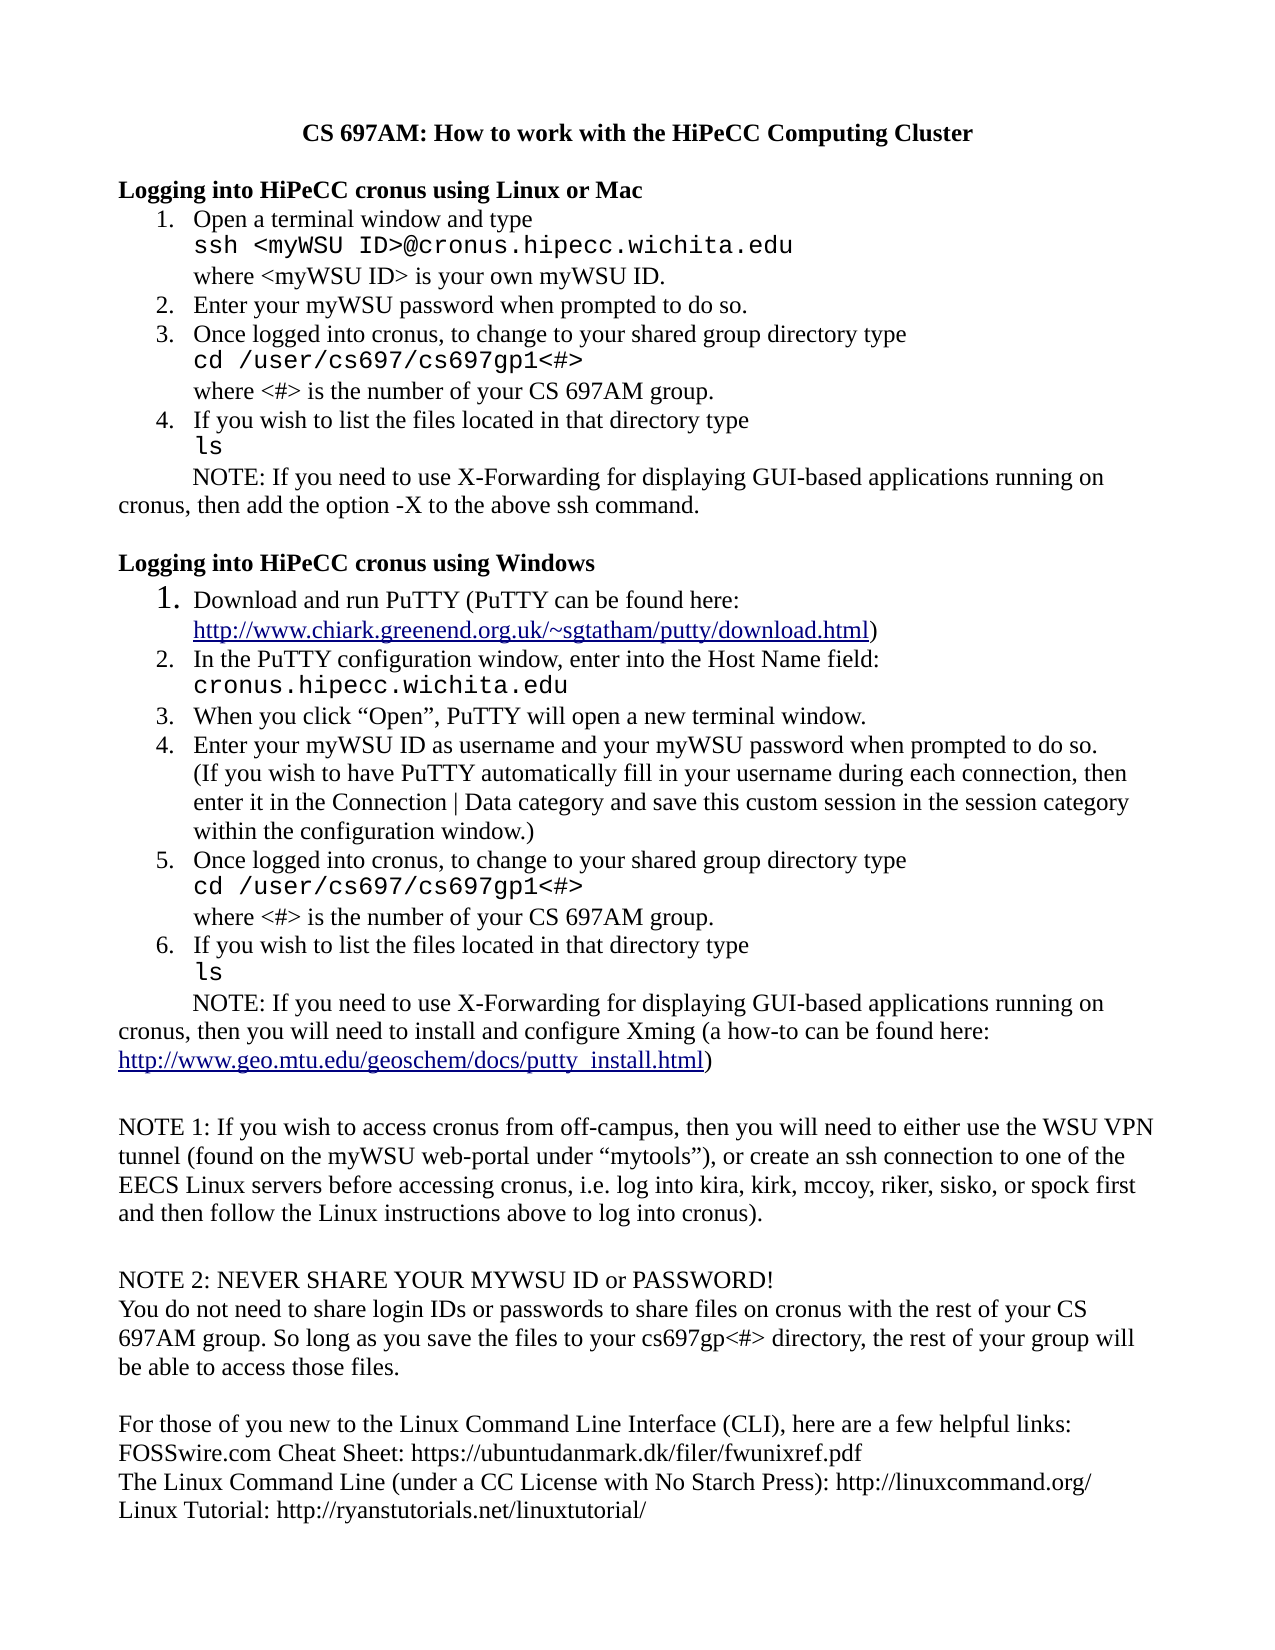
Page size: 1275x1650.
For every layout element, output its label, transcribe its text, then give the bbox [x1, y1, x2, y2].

list If you wish to list the files located in that directory type ls [156, 931, 1157, 988]
text NOTE: If you need to use X-Forwarding for displaying GUI-based applications running on cronus, then you will need to install and configure Xming (a how-to can be found here: http://www.geo.mtu.edu/geoschem/docs/putty_install.html) [118, 988, 1157, 1074]
text NOTE 2: NEVER SHARE YOUR MYWSU ID or PASSWORD! [118, 1266, 1157, 1294]
text Logging into HiPeCC cronus using Windows [118, 548, 1157, 577]
list In the PuTTY configuration window, enter into the Host Name field: cronus.hipecc.wichita.edu [156, 644, 1157, 701]
text NOTE: If you need to use X-Forwarding for displaying GUI-based applications running on cronus, then add the option -X to the above ssh command. [118, 462, 1157, 519]
list Enter your myWSU ID as username and your myWSU password when prompted to do so. (If you wish to have PuTTY automatically fill in your username during each connection, then enter it in the Connection | Data category and save this custom session in the session category within the configuration window.) [156, 730, 1157, 845]
text CS 697AM: How to work with the HiPeCC Computing Cluster [118, 118, 1157, 147]
list If you wish to list the files located in that directory type ls [156, 405, 1157, 462]
list Download and run PuTTY (PuTTY can be found here: http://www.chiark.greenend.org.uk/~sgtatham/putty/download.html) [156, 577, 1157, 644]
list Once logged into cronus, to change to your shared group directory type cd /user/cs697/cs697gp1<#> where <#> is the number of your CS 697AM group. [156, 845, 1157, 931]
text Logging into HiPeCC cronus using Linux or Mac [118, 176, 1157, 204]
text For those of you new to the Linux Command Line Interface (CLI), here are a few helpful links: FOSSwire.com Cheat Sheet: https://ubuntudanmark.dk/filer/fwunixref.pdf The Linux Command Line (under a CC License with No Starch Press): http://linuxcommand.org/ Linux Tutorial: http://ryanstutorials.net/linuxtutorial/ [118, 1409, 1157, 1524]
list When you click “Open”, PuTTY will open a new terminal window. [156, 701, 1157, 730]
list Open a terminal window and type ssh <myWSU ID>@cronus.hipecc.wichita.edu where <myWSU ID> is your own myWSU ID. [156, 204, 1157, 290]
text You do not need to share login IDs or passwords to share files on cronus with the rest of your CS 697AM group. So long as you save the files to your cs697gp<#> directory, the rest of your group will be able to access those files. [118, 1294, 1157, 1381]
list Once logged into cronus, to change to your shared group directory type cd /user/cs697/cs697gp1<#> where <#> is the number of your CS 697AM group. [156, 319, 1157, 405]
list Enter your myWSU password when prompted to do so. [156, 290, 1157, 319]
text NOTE 1: If you wish to access cronus from off-campus, then you will need to either use the WSU VPN tunnel (found on the myWSU web-portal under “mytools”), or create an ssh connection to one of the EECS Linux servers before accessing cronus, i.e. log into kira, kirk, mccoy, riker, sisko, or spock first and then follow the Linux instructions above to log into cronus). [118, 1112, 1157, 1227]
